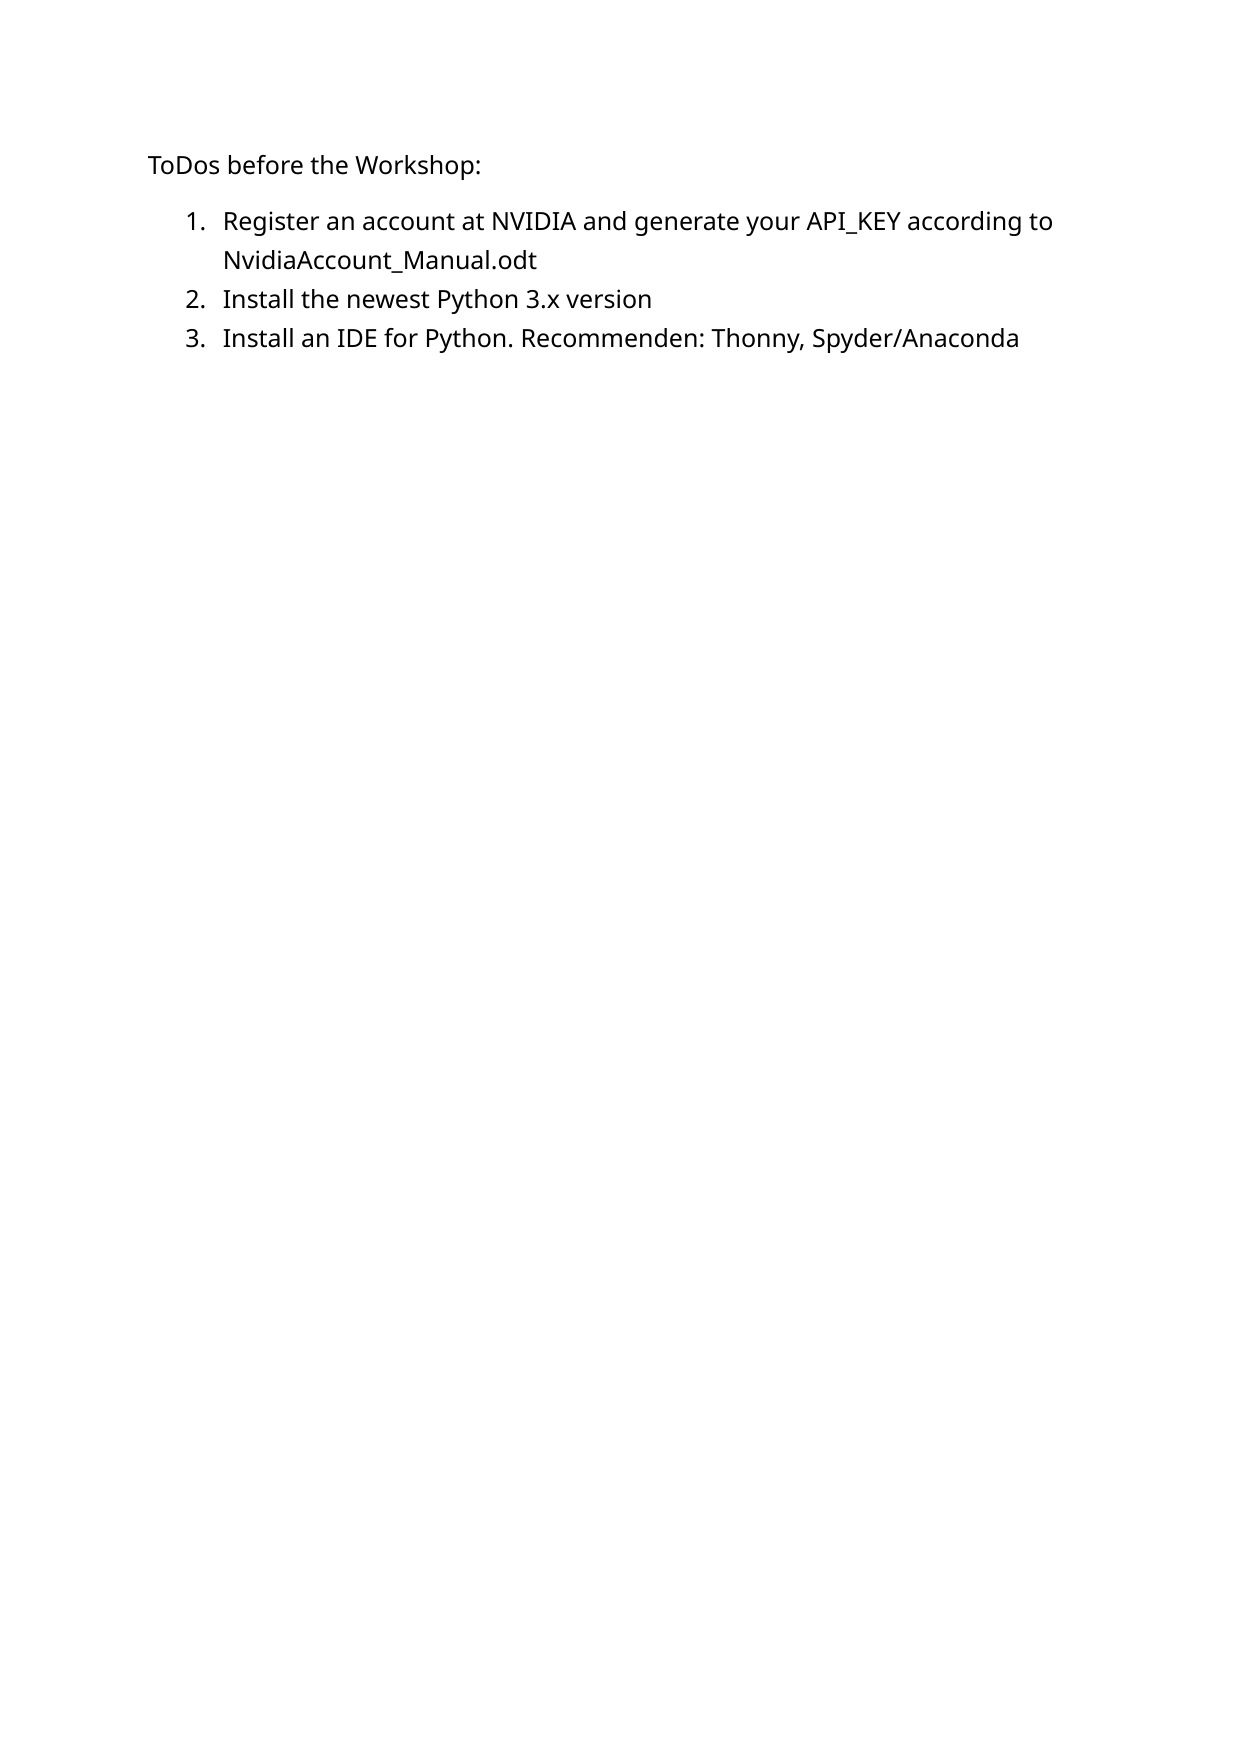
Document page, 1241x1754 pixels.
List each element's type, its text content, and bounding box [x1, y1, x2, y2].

list Register an account at NVIDIA and generate your API_KEY according to NvidiaAccount_Manual.odt [185, 203, 1093, 277]
list Install an IDE for Python. Recommenden: Thonny, Spyder/Anaconda [185, 321, 1093, 355]
list Install the newest Python 3.x version [185, 282, 1093, 316]
text ToDos before the Workshop: [148, 148, 1093, 182]
